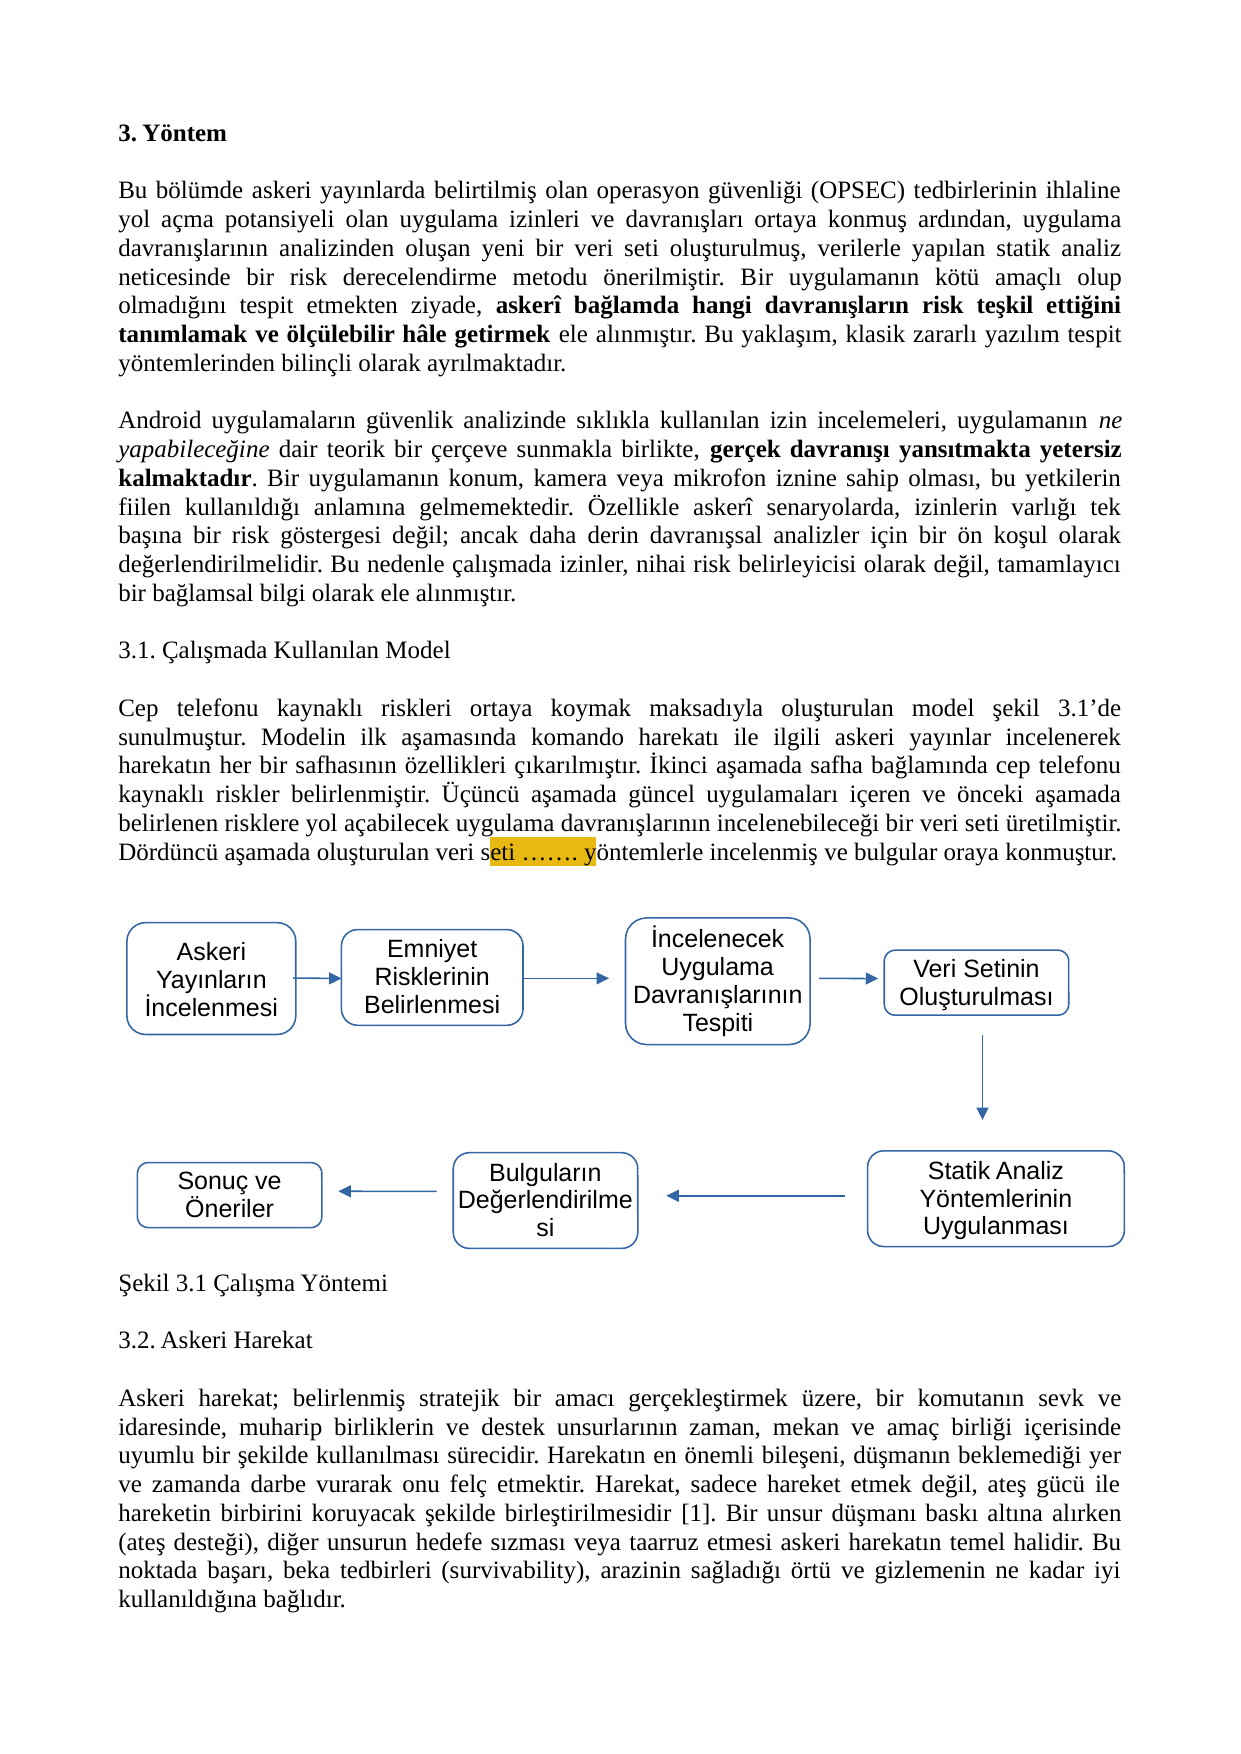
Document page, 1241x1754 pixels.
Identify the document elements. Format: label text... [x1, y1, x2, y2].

text Cep telefonu kaynaklı riskleri ortaya koymak maksadıyla oluşturulan model şekil 3.1’de sunulmuştur. Modelin ilk aşamasında komando harekatı ile ilgili askeri yayınlar incelenerek harekatın her bir safhasının özellikleri çıkarılmıştır. İkinci aşamada safha bağlamında cep telefonu kaynaklı riskler belirlenmiştir. Üçüncü aşamada güncel uygulamaları içeren ve önceki aşamada belirlenen risklere yol açabilecek uygulama davranışlarının incelenebileceği bir veri seti üretilmiştir. Dördüncü aşamada oluşturulan veri seti ……. yöntemlerle incelenmiş ve bulgular oraya konmuştur. [118, 693, 1122, 866]
text 3. Yöntem [118, 118, 1122, 147]
text 3.1. Çalışmada Kullanılan Model [118, 636, 1122, 664]
text Bu bölümde askeri yayınlarda belirtilmiş olan operasyon güvenliği (OPSEC) tedbirlerinin ihlaline yol açma potansiyeli olan uygulama izinleri ve davranışları ortaya konmuş ardından, uygulama davranışlarının analizinden oluşan yeni bir veri seti oluşturulmuş, verilerle yapılan statik analiz neticesinde bir risk derecelendirme metodu önerilmiştir. Bir uygulamanın kötü amaçlı olup olmadığını tespit etmekten ziyade, askerî bağlamda hangi davranışların risk teşkil ettiğini tanımlamak ve ölçülebilir hâle getirmek ele alınmıştır. Bu yaklaşım, klasik zararlı yazılım tespit yöntemlerinden bilinçli olarak ayrılmaktadır. [118, 176, 1122, 377]
text Android uygulamaların güvenlik analizinde sıklıkla kullanılan izin incelemeleri, uygulamanın ne yapabileceğine dair teorik bir çerçeve sunmakla birlikte, gerçek davranışı yansıtmakta yetersiz kalmaktadır. Bir uygulamanın konum, kamera veya mikrofon iznine sahip olması, bu yetkilerin fiilen kullanıldığı anlamına gelmemektedir. Özellikle askerî senaryolarda, izinlerin varlığı tek başına bir risk göstergesi değil; ancak daha derin davranışsal analizler için bir ön koşul olarak değerlendirilmelidir. Bu nedenle çalışmada izinler, nihai risk belirleyicisi olarak değil, tamamlayıcı bir bağlamsal bilgi olarak ele alınmıştır. [118, 406, 1122, 607]
text 3.2. Askeri Harekat [118, 1326, 1122, 1354]
text Askeri harekat; belirlenmiş stratejik bir amacı gerçekleştirmek üzere, bir komutanın sevk ve idaresinde, muharip birliklerin ve destek unsurlarının zaman, mekan ve amaç birliği içerisinde uyumlu bir şekilde kullanılması sürecidir. Harekatın en önemli bileşeni, düşmanın beklemediği yer ve zamanda darbe vurarak onu felç etmektir. Harekat, sadece hareket etmek değil, ateş gücü ile hareketin birbirini koruyacak şekilde birleştirilmesidir [1]. Bir unsur düşmanı baskı altına alırken (ateş desteği), diğer unsurun hedefe sızması veya taarruz etmesi askeri harekatın temel halidir. Bu noktada başarı, beka tedbirleri (survivability), arazinin sağladığı örtü ve gizlemenin ne kadar iyi kullanıldığına bağlıdır. [118, 1383, 1122, 1613]
text Şekil 3.1 Çalışma Yöntemi [118, 1268, 1122, 1297]
